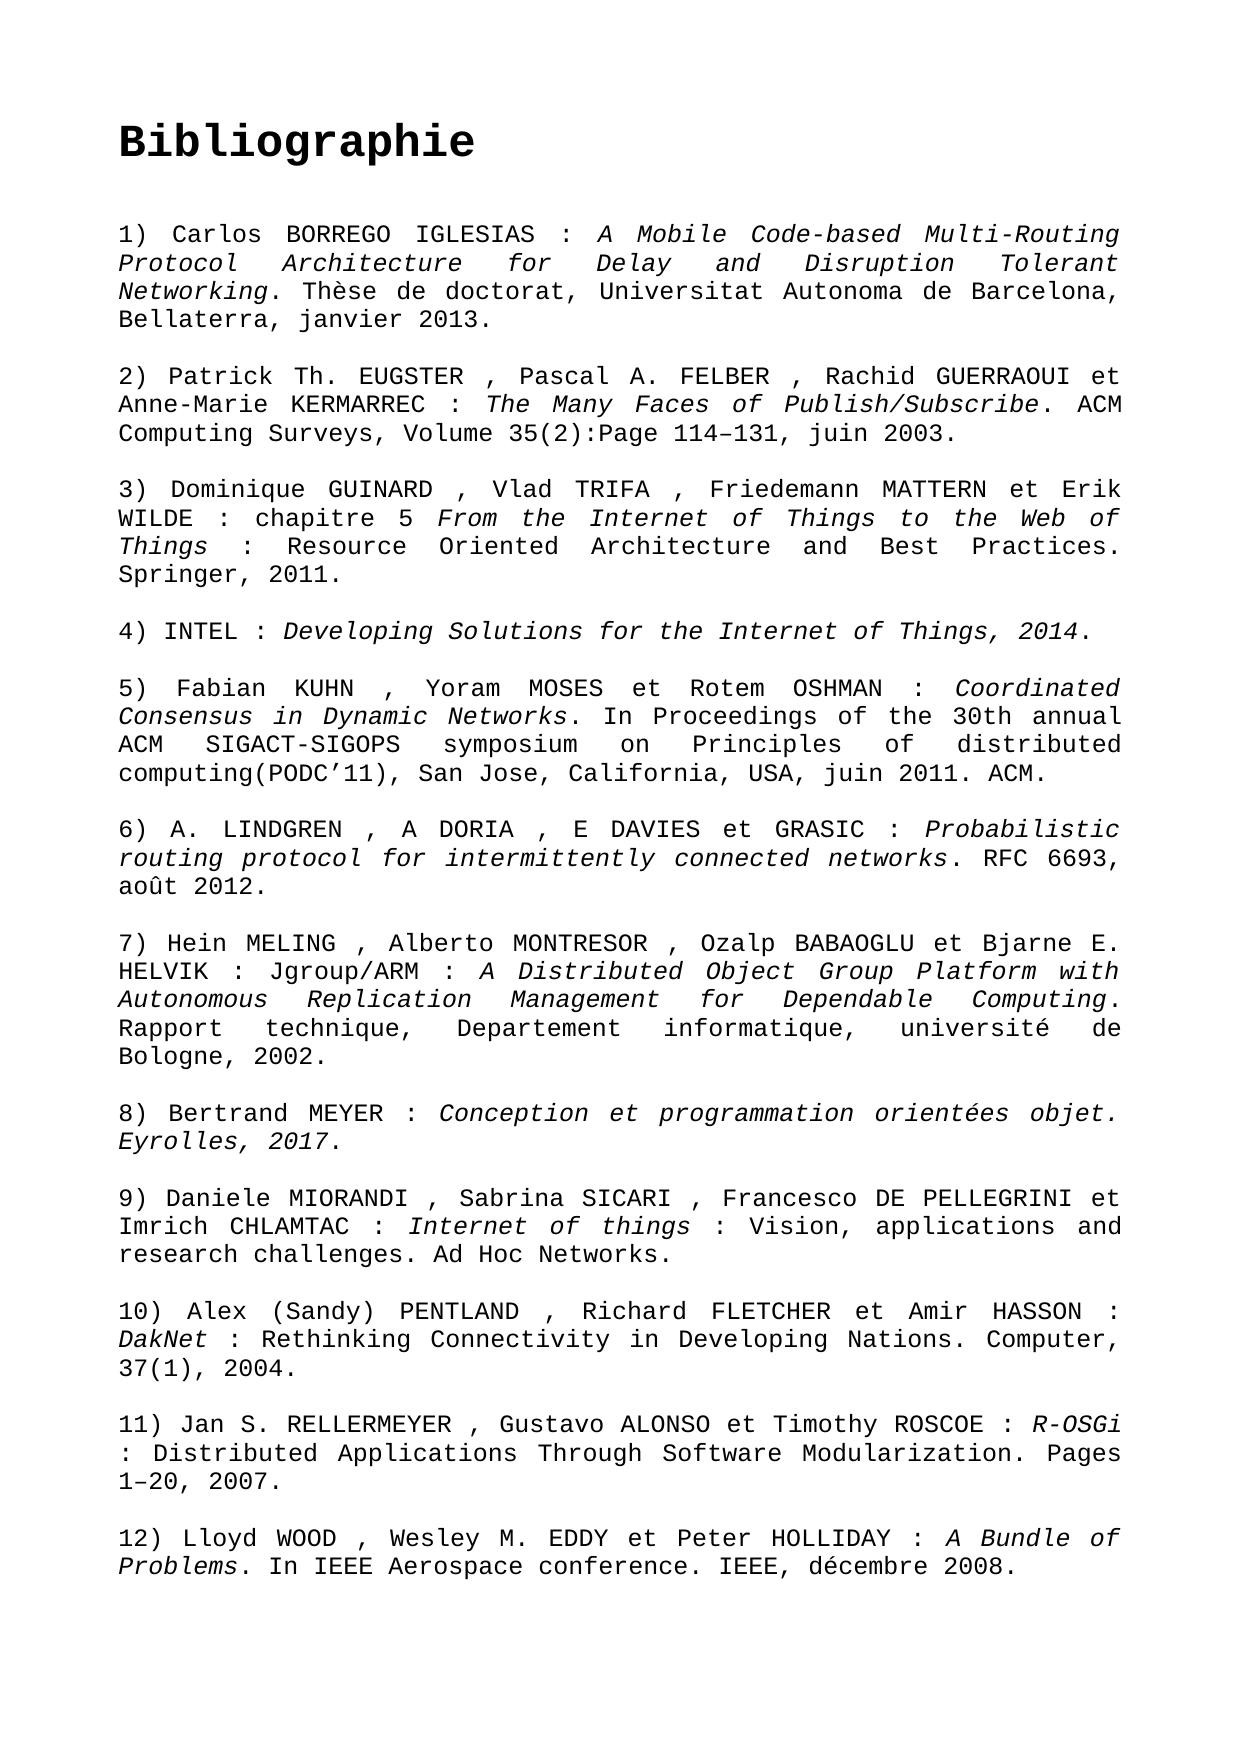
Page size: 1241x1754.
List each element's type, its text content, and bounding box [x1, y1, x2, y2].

text 3) Dominique GUINARD , Vlad TRIFA , Friedemann MATTERN et Erik WILDE : chapitre 5 From the Internet of Things to the Web of Things : Resource Oriented Architecture and Best Practices. Springer, 2011. [118, 477, 1122, 590]
text 9) Daniele MIORANDI , Sabrina SICARI , Francesco DE PELLEGRINI et Imrich CHLAMTAC : Internet of things : Vision, applications and research challenges. Ad Hoc Networks. [118, 1185, 1122, 1270]
text 8) Bertrand MEYER : Conception et programmation orientées objet. Eyrolles, 2017. [118, 1100, 1122, 1157]
text Bibliographie [118, 118, 1122, 170]
text 5) Fabian KUHN , Yoram MOSES et Rotem OSHMAN : Coordinated Consensus in Dynamic Networks. In Proceedings of the 30th annual ACM SIGACT-SIGOPS symposium on Principles of distributed computing(PODC’11), San Jose, California, USA, juin 2011. ACM. [118, 675, 1122, 789]
text 7) Hein MELING , Alberto MONTRESOR , Ozalp BABAOGLU et Bjarne E. HELVIK : Jgroup/ARM : A Distributed Object Group Platform with Autonomous Replication Management for Dependable Computing. Rapport technique, Departement informatique, université de Bologne, 2002. [118, 930, 1122, 1072]
text 1) Carlos BORREGO IGLESIAS : A Mobile Code-based Multi-Routing Protocol Architecture for Delay and Disruption Tolerant Networking. Thèse de doctorat, Universitat Autonoma de Barcelona, Bellaterra, janvier 2013. [118, 222, 1122, 335]
text 12) Lloyd WOOD , Wesley M. EDDY et Peter HOLLIDAY : A Bundle of Problems. In IEEE Aerospace conference. IEEE, décembre 2008. [118, 1525, 1122, 1582]
text 2) Patrick Th. EUGSTER , Pascal A. FELBER , Rachid GUERRAOUI et Anne-Marie KERMARREC : The Many Faces of Publish/Subscribe. ACM Computing Surveys, Volume 35(2):Page 114–131, juin 2003. [118, 364, 1122, 449]
text 4) INTEL : Developing Solutions for the Internet of Things, 2014. [118, 619, 1122, 647]
text 10) Alex (Sandy) PENTLAND , Richard FLETCHER et Amir HASSON : DakNet : Rethinking Connectivity in Developing Nations. Computer, 37(1), 2004. [118, 1299, 1122, 1384]
text 11) Jan S. RELLERMEYER , Gustavo ALONSO et Timothy ROSCOE : R-OSGi : Distributed Applications Through Software Modularization. Pages 1–20, 2007. [118, 1412, 1122, 1497]
text 6) A. LINDGREN , A DORIA , E DAVIES et GRASIC : Probabilistic routing protocol for intermittently connected networks. RFC 6693, août 2012. [118, 817, 1122, 902]
